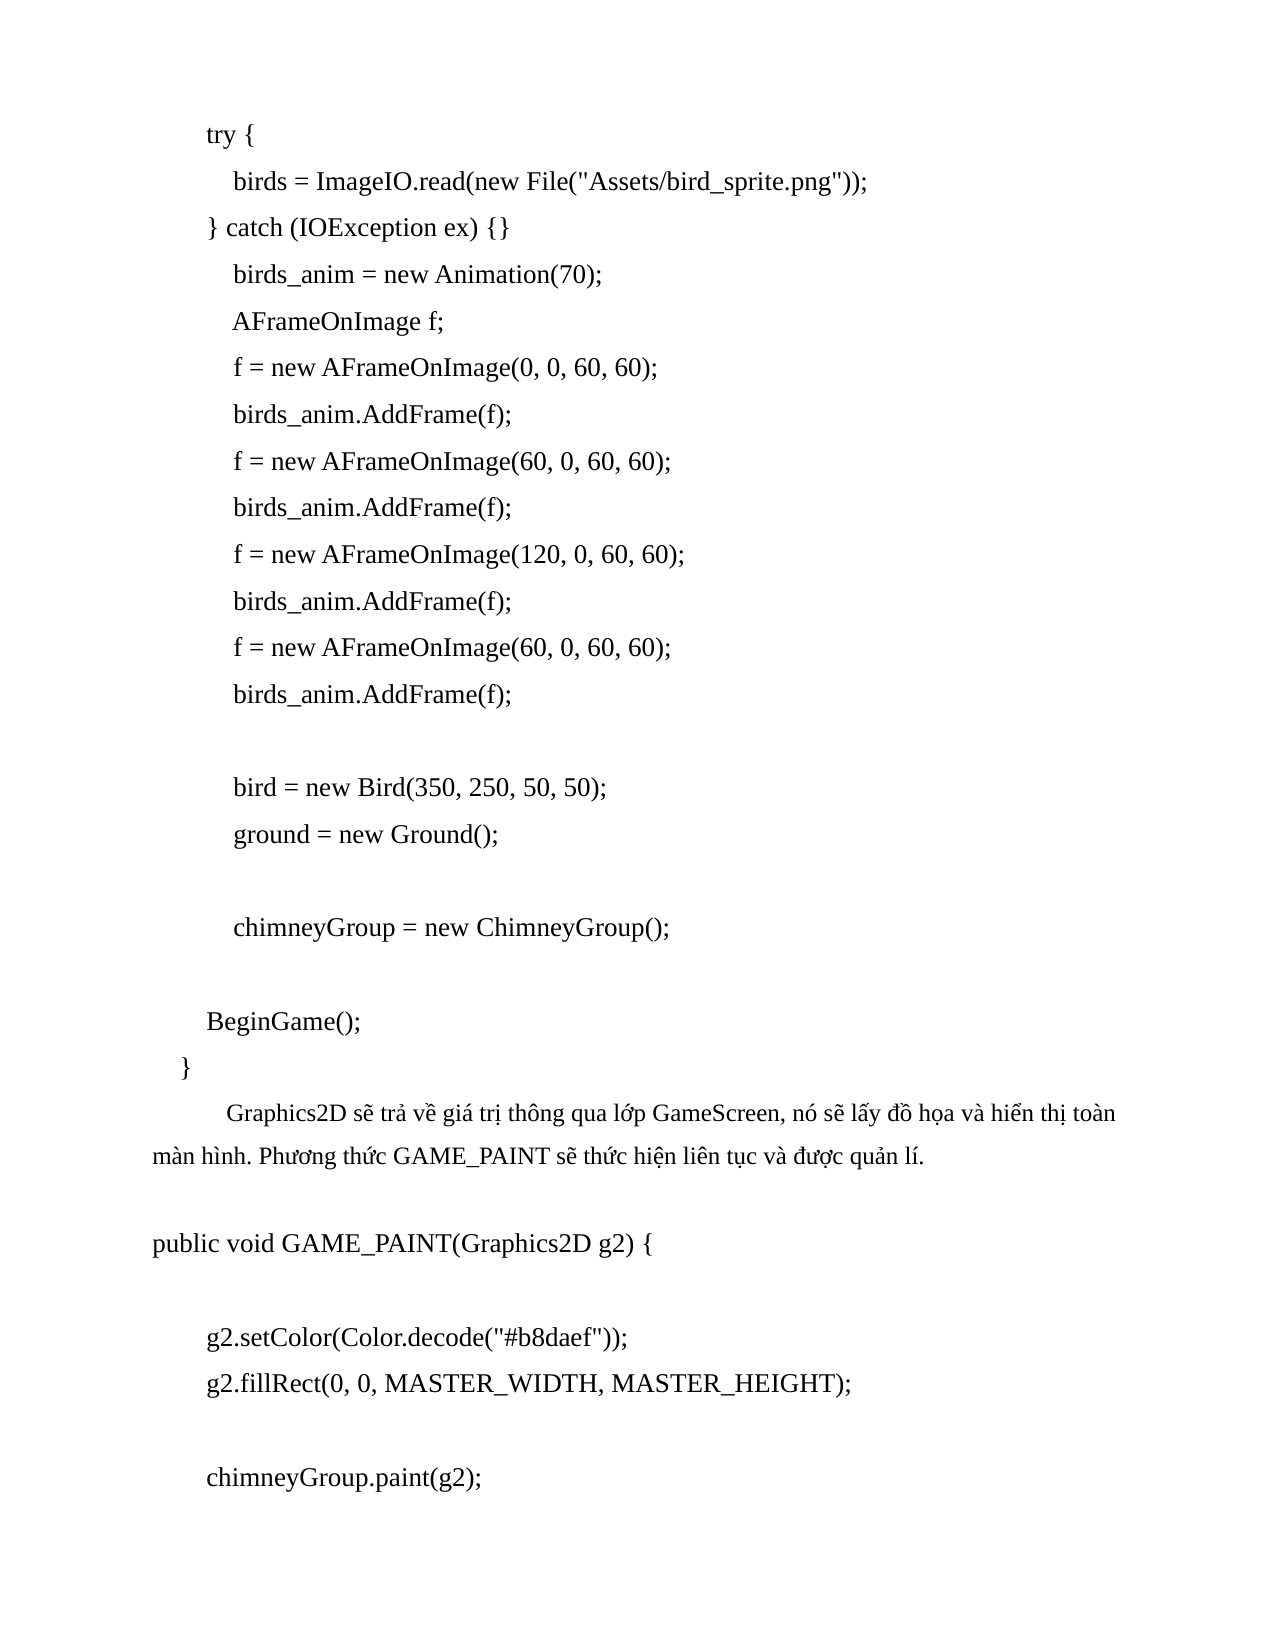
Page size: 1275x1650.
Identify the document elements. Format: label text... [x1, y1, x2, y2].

text Graphics2D sẽ trả về giá trị thông qua lớp GameScreen, nó sẽ lấy đồ họa và hiển thị toàn [226, 1098, 1156, 1127]
text AFrameOnImage f; [152, 305, 1156, 336]
text chimneyGroup.paint(g2); [152, 1461, 1156, 1492]
text f = new AFrameOnImage(60, 0, 60, 60); [152, 631, 1156, 663]
text birds_anim.AddFrame(f); [152, 585, 1156, 616]
text ground = new Ground(); [152, 818, 1156, 849]
text f = new AFrameOnImage(0, 0, 60, 60); [152, 351, 1156, 383]
text public void GAME_PAINT(Graphics2D g2) { [152, 1227, 1156, 1259]
text f = new AFrameOnImage(60, 0, 60, 60); [152, 445, 1156, 476]
text f = new AFrameOnImage(120, 0, 60, 60); [152, 538, 1156, 569]
text } catch (IOException ex) {} [152, 211, 1156, 243]
text birds = ImageIO.read(new File("Assets/bird_sprite.png")); [152, 165, 1156, 196]
text g2.setColor(Color.decode("#b8daef")); [152, 1321, 1156, 1352]
text birds_anim.AddFrame(f); [152, 398, 1156, 429]
text màn hình. Phương thức GAME_PAINT sẽ thức hiện liên tục và được quản lí. [152, 1141, 1156, 1170]
text g2.fillRect(0, 0, MASTER_WIDTH, MASTER_HEIGHT); [152, 1367, 1156, 1399]
text } [152, 1051, 1156, 1083]
text bird = new Bird(350, 250, 50, 50); [152, 771, 1156, 803]
text BeginGame(); [152, 1005, 1156, 1036]
text chimneyGroup = new ChimneyGroup(); [152, 911, 1156, 943]
text birds_anim.AddFrame(f); [152, 678, 1156, 709]
text birds_anim = new Animation(70); [152, 258, 1156, 289]
text birds_anim.AddFrame(f); [152, 491, 1156, 523]
text try { [152, 118, 1156, 149]
